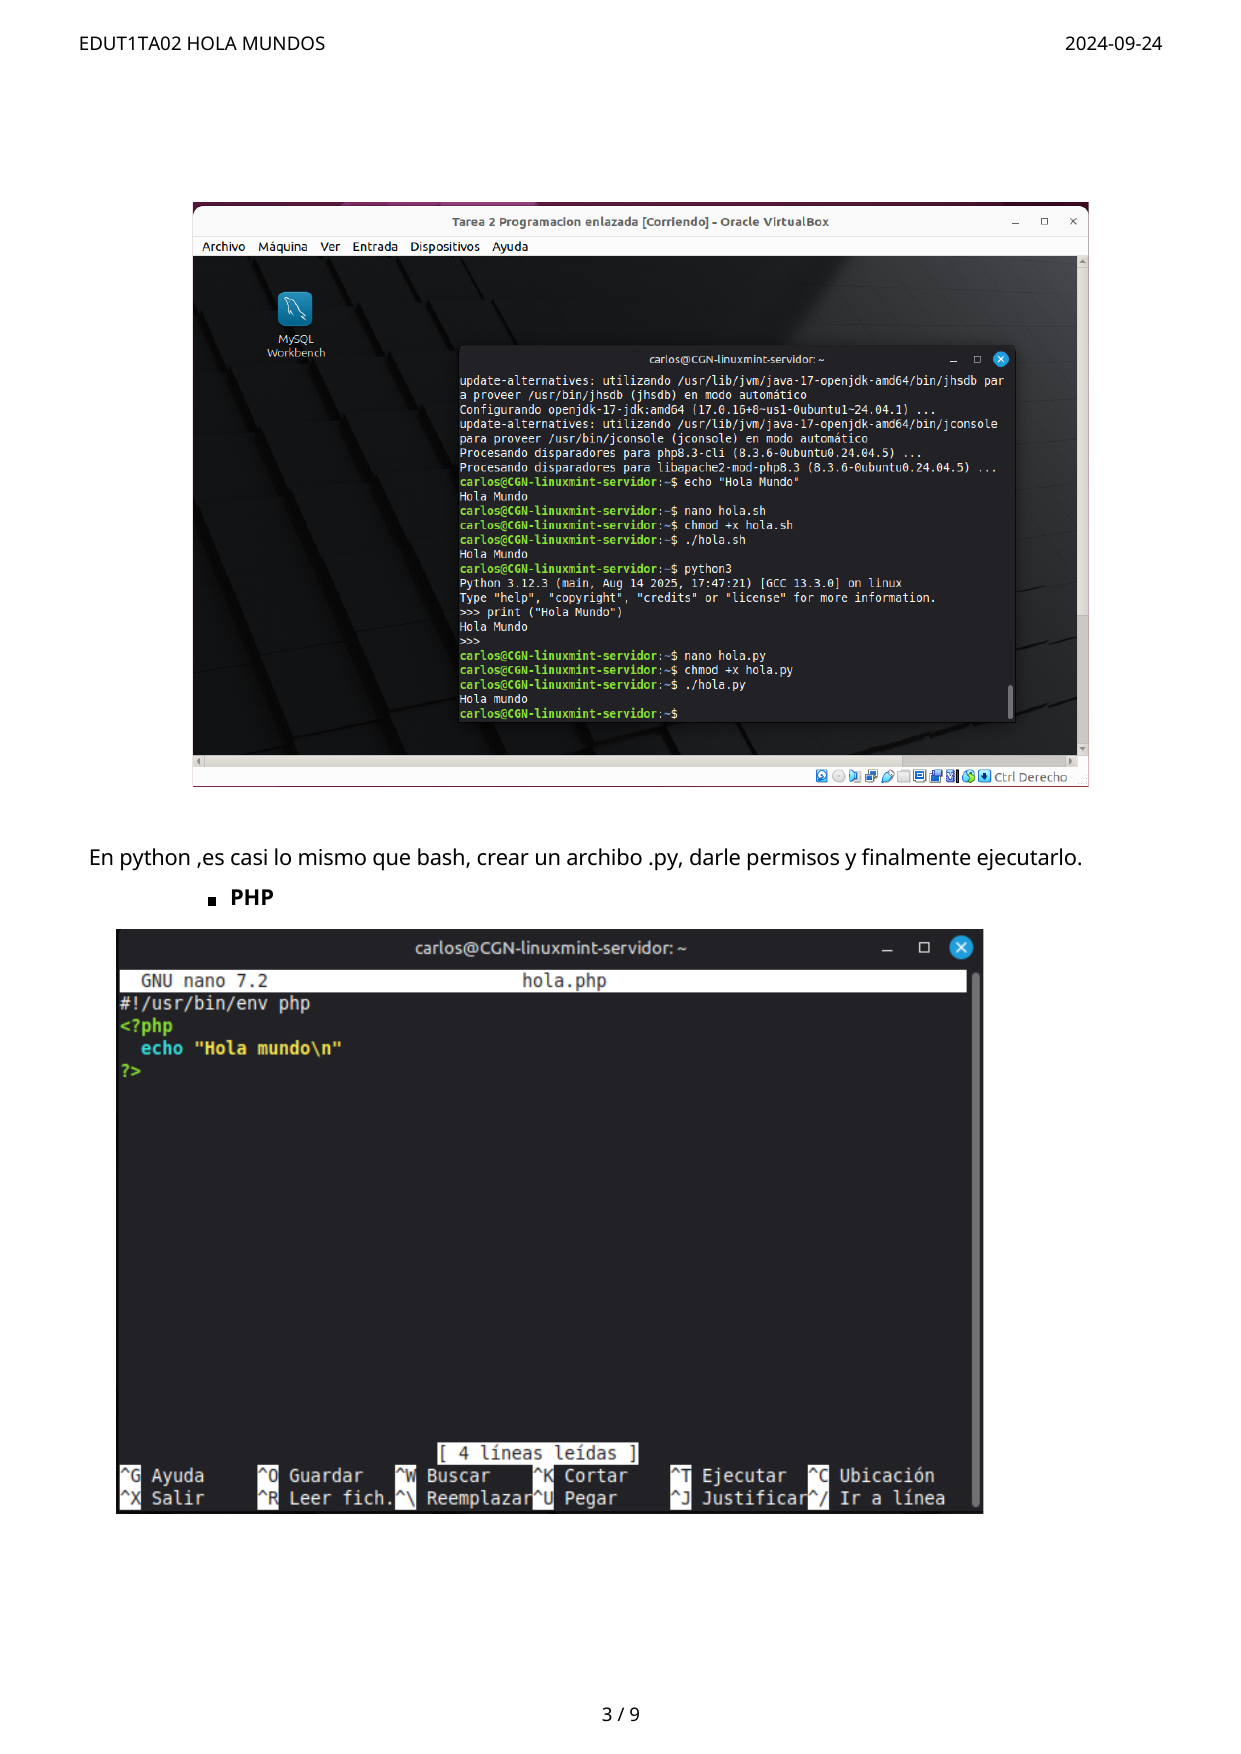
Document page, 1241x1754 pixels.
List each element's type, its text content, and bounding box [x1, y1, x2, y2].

text En python ,es casi lo mismo que bash, crear un archibo .py, darle permisos y finalmente ejecutarlo. [88, 842, 1152, 872]
picture [192, 202, 1089, 787]
text PHP [88, 882, 352, 912]
picture [208, 897, 216, 906]
picture [116, 929, 984, 1514]
